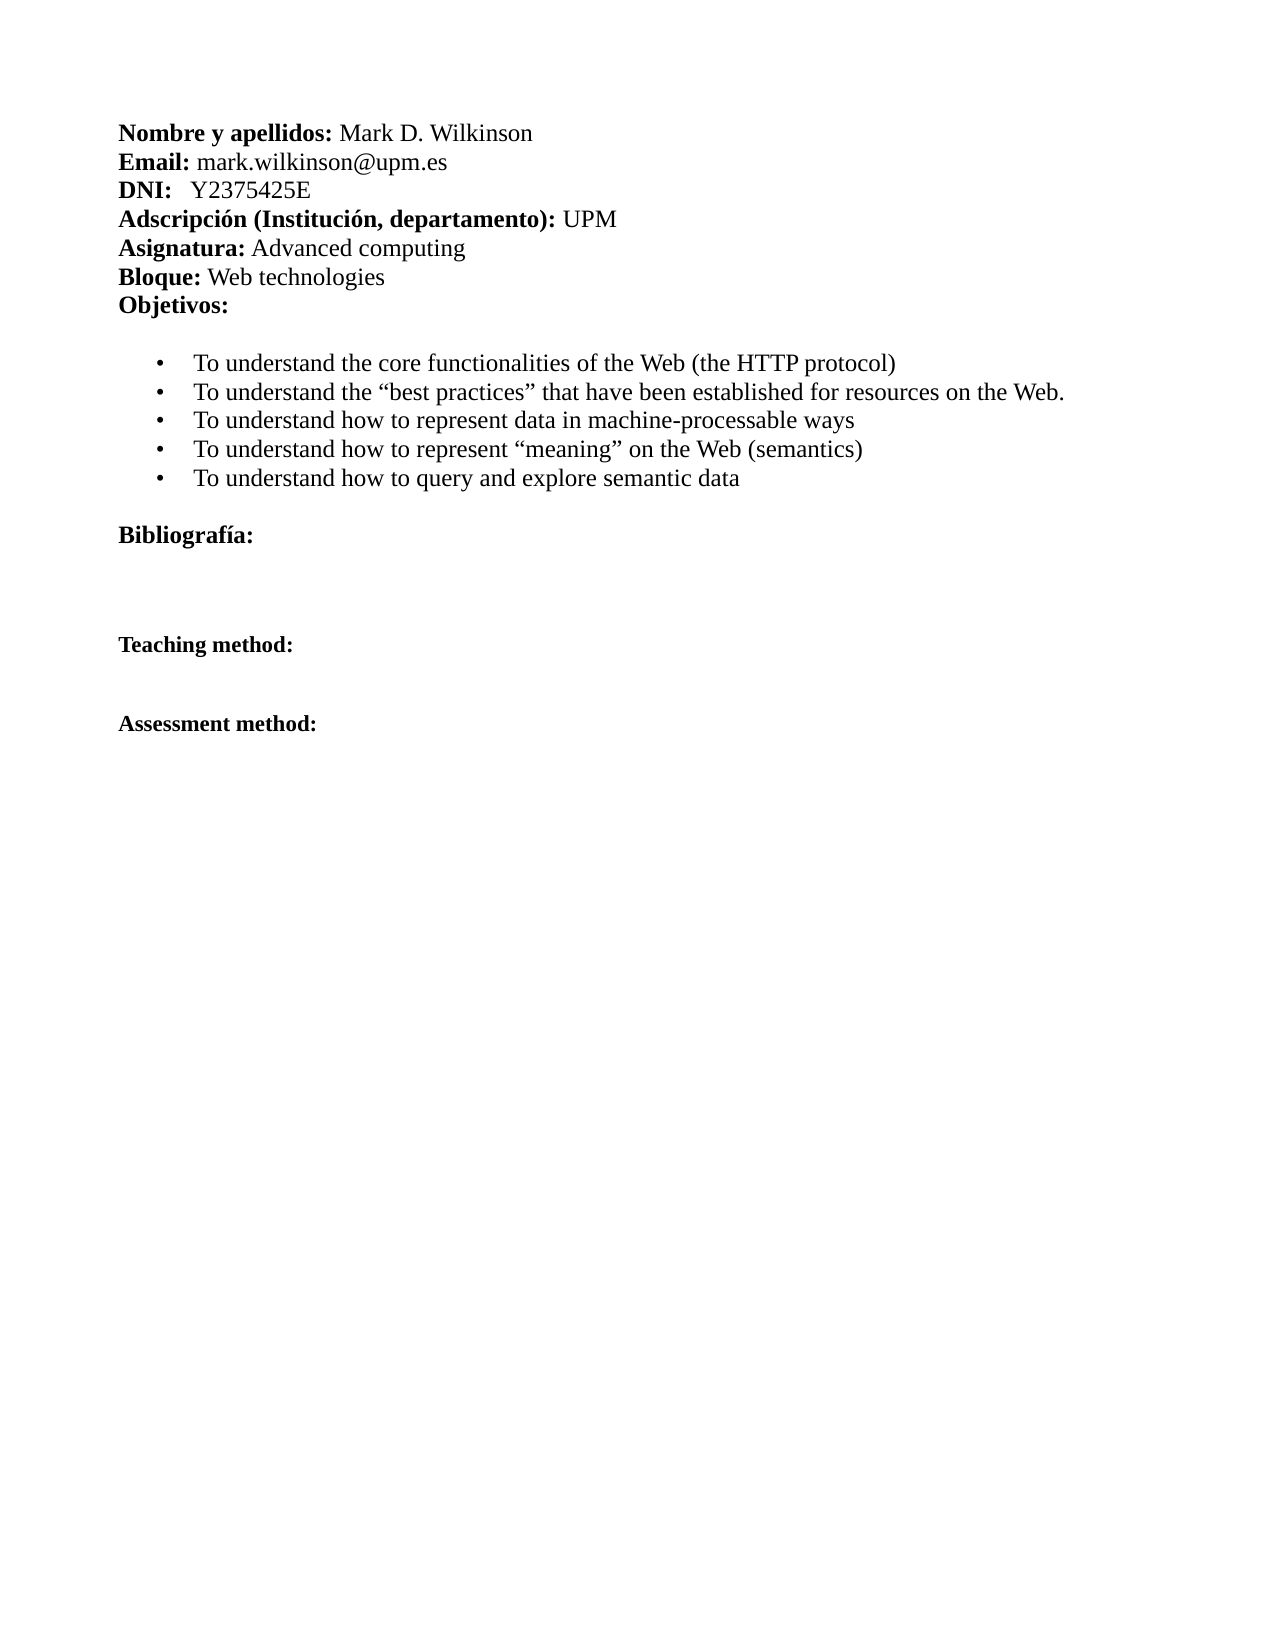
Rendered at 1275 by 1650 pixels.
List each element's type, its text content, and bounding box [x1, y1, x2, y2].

text Teaching method: [118, 631, 1157, 657]
list To understand how to represent data in machine-processable ways [156, 406, 1157, 434]
text Email: mark.wilkinson@upm.es [118, 147, 1157, 176]
list To understand the core functionalities of the Web (the HTTP protocol) [156, 348, 1157, 377]
text Adscripción (Institución, departamento): UPM [118, 204, 1157, 233]
list To understand how to query and explore semantic data [156, 463, 1157, 492]
list To understand the “best practices” that have been established for resources on the Web. [156, 377, 1157, 406]
text Assessment method: [118, 710, 1157, 736]
text DNI: Y2375425E [118, 176, 1157, 204]
text Bloque: Web technologies [118, 262, 1157, 291]
list To understand how to represent “meaning” on the Web (semantics) [156, 434, 1157, 463]
text Bibliografía: [118, 521, 1157, 549]
text Asignatura: Advanced computing [118, 233, 1157, 262]
text Objetivos: [118, 291, 1157, 319]
text Nombre y apellidos: Mark D. Wilkinson [118, 118, 1157, 147]
